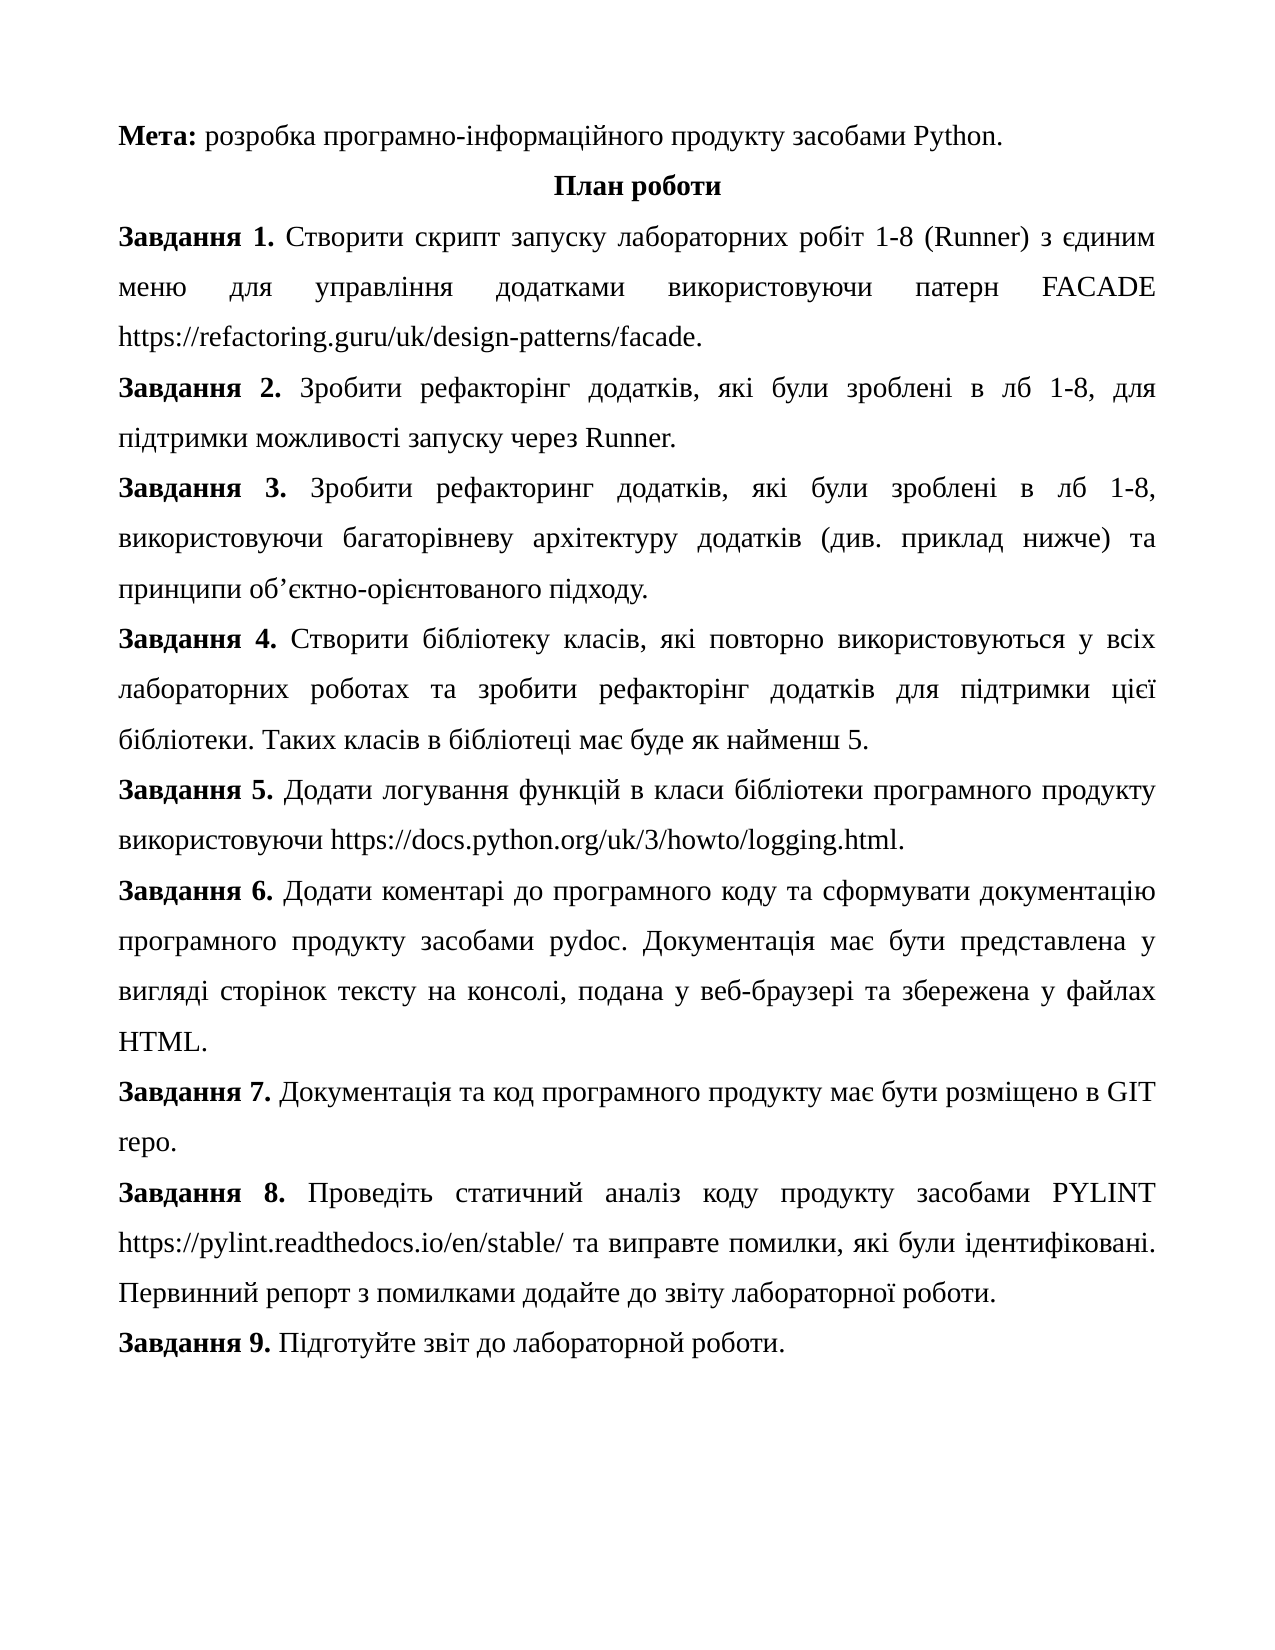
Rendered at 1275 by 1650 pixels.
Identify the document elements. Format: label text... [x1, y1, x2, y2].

text Завдання 2. Зробити рефакторінг додатків, які були зроблені в лб 1-8, для підтримки можливості запуску через Runner. [118, 370, 1157, 453]
text Завдання 3. Зробити рефакторинг додатків, які були зроблені в лб 1-8, використовуючи багаторівневу архітектуру додатків (див. приклад нижче) та принципи об’єктно-орієнтованого підходу. [118, 470, 1157, 604]
text Завдання 5. Додати логування функцій в класи бібліотеки програмного продукту використовуючи https://docs.python.org/uk/3/howto/logging.html. [118, 772, 1157, 856]
text План роботи [118, 168, 1157, 202]
text Мета: розробка програмно-інформаційного продукту засобами Python. [118, 118, 1157, 152]
text Завдання 9. Підготуйте звіт до лабораторной роботи. [118, 1326, 1157, 1359]
text Завдання 7. Документація та код програмного продукту має бути розміщено в GIT repo. [118, 1074, 1157, 1158]
text Завдання 6. Додати коментарі до програмного коду та сформувати документацію програмного продукту засобами pydoc. Документація має бути представлена у вигляді сторінок тексту на консолі, подана у веб-браузері та збережена у файлах HTML. [118, 873, 1157, 1057]
text Завдання 1. Створити скрипт запуску лабораторних робіт 1-8 (Runner) з єдиним меню для управління додатками використовуючи патерн FACADE https://refactoring.guru/uk/design-patterns/facade. [118, 219, 1157, 353]
text Завдання 4. Створити бібліотеку класів, які повторно використовуються у всіх лабораторних роботах та зробити рефакторінг додатків для підтримки цієї бібліотеки. Таких класів в бібліотеці має буде як найменш 5. [118, 621, 1157, 755]
text Завдання 8. Проведіть статичний аналіз коду продукту засобами PYLINT https://pylint.readthedocs.io/en/stable/ та виправте помилки, які були ідентифіковані. Первинний репорт з помилками додайте до звіту лабораторної роботи. [118, 1175, 1157, 1309]
